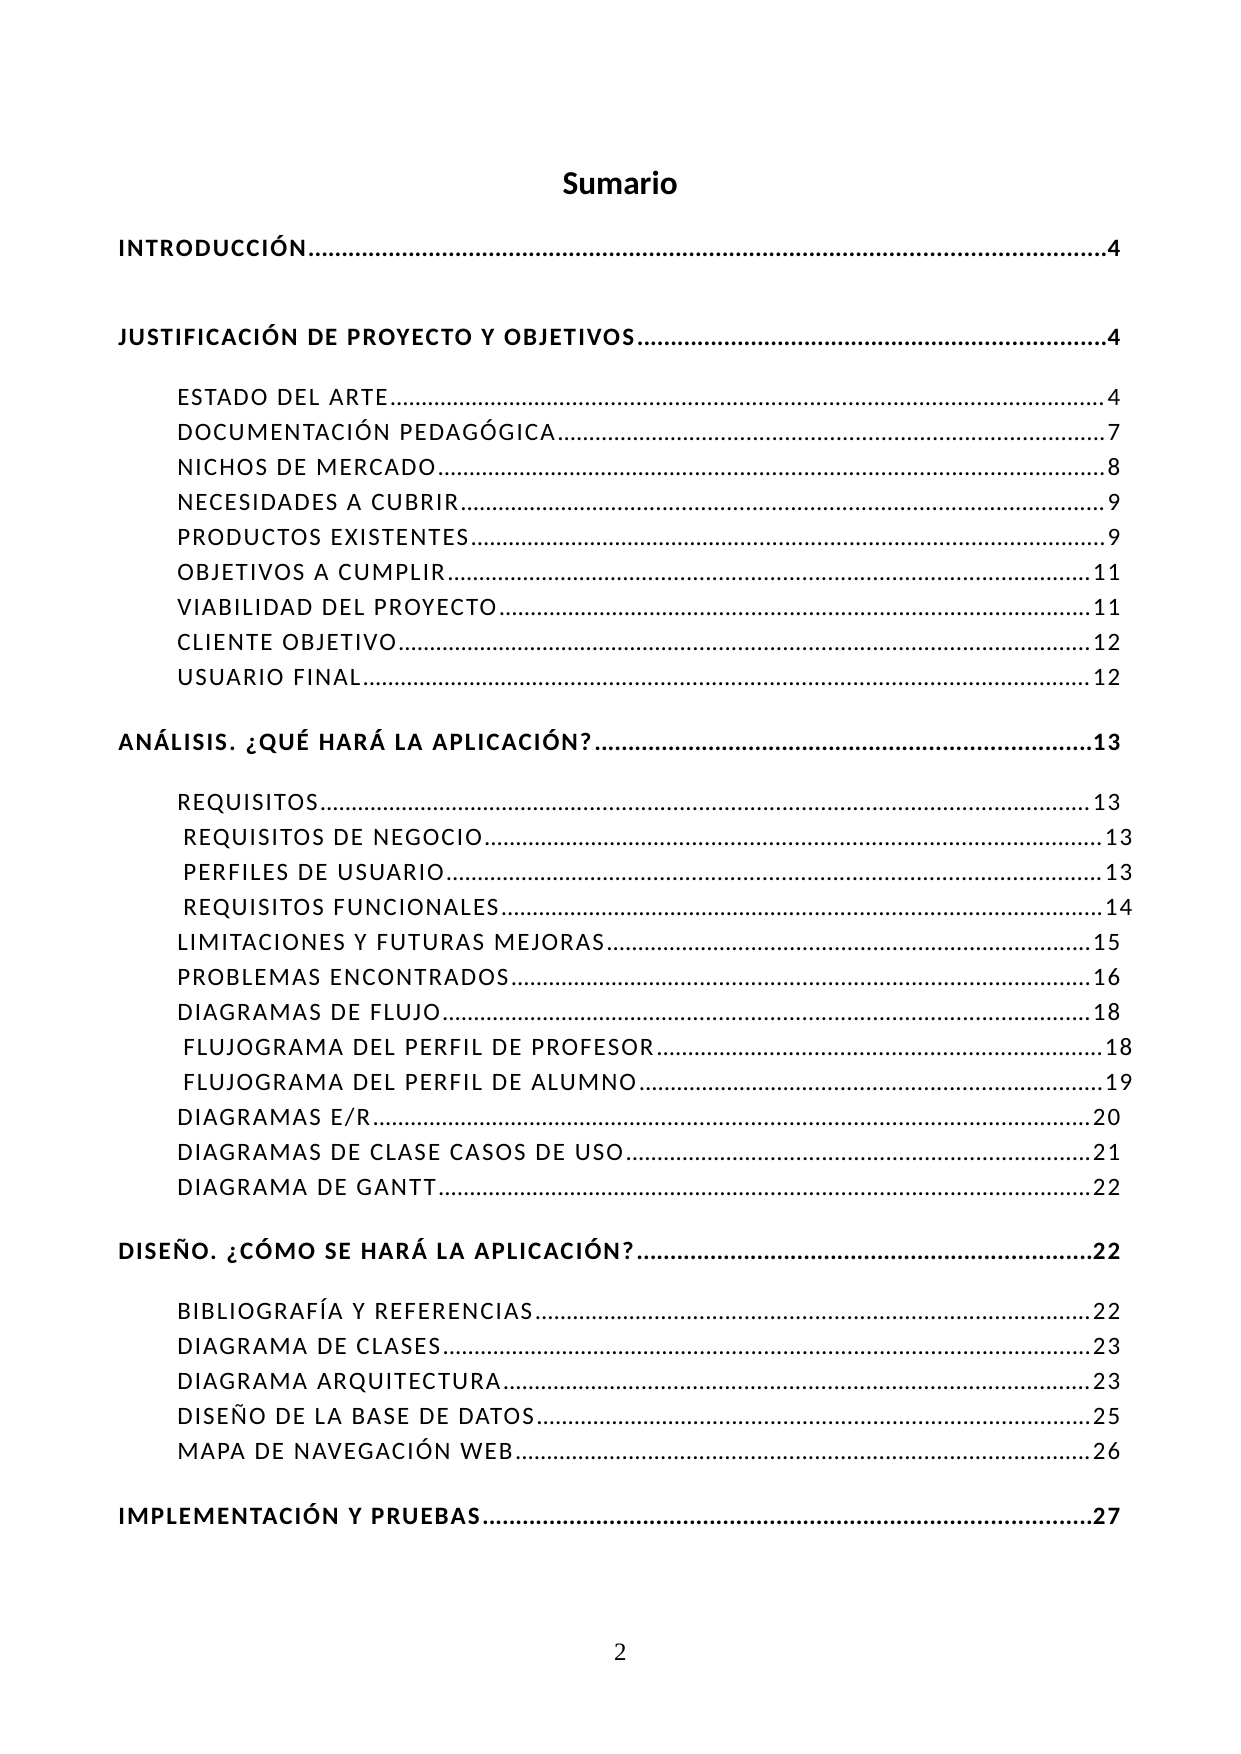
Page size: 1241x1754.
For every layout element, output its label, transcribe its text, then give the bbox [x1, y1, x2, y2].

text NECESIDADES A CUBRIR 9 [177, 486, 1122, 517]
text OBJETIVOS A CUMPLIR 11 [177, 556, 1122, 587]
text VIABILIDAD DEL PROYECTO 11 [177, 591, 1122, 622]
text PROBLEMAS ENCONTRADOS 16 [177, 961, 1122, 991]
text DIAGRAMA ARQUITECTURA 23 [177, 1365, 1122, 1396]
text DISEÑO DE LA BASE DE DATOS 25 [177, 1400, 1122, 1431]
text IMPLEMENTACIÓN Y PRUEBAS 27 [88, 1500, 1122, 1530]
text DISEÑO. ¿CÓMO SE HARÁ LA APLICACIÓN? 22 [88, 1235, 1122, 1266]
text DIAGRAMAS DE CLASE CASOS DE USO 21 [177, 1136, 1122, 1166]
text ESTADO DEL ARTE 4 [177, 381, 1122, 412]
text DIAGRAMAS DE FLUJO 18 [177, 996, 1122, 1026]
subtitle PERFILES DE USUARIO 13 [183, 856, 1134, 886]
text ANÁLISIS. ¿QUÉ HARÁ LA APLICACIÓN? 13 [88, 726, 1122, 756]
text REQUISITOS 13 [177, 786, 1122, 816]
subtitle REQUISITOS FUNCIONALES 14 [183, 891, 1134, 921]
subtitle REQUISITOS DE NEGOCIO 13 [183, 821, 1134, 851]
text BIBLIOGRAFÍA Y REFERENCIAS 22 [177, 1295, 1122, 1326]
text MAPA DE NAVEGACIÓN WEB 26 [177, 1435, 1122, 1466]
text JUSTIFICACIÓN DE PROYECTO Y OBJETIVOS 4 [88, 321, 1122, 352]
subtitle FLUJOGRAMA DEL PERFIL DE ALUMNO 19 [183, 1066, 1134, 1096]
text NICHOS DE MERCADO 8 [177, 451, 1122, 482]
text DIAGRAMAS E/R 20 [177, 1101, 1122, 1131]
text USUARIO FINAL 12 [177, 661, 1122, 692]
text DOCUMENTACIÓN PEDAGÓGICA 7 [177, 416, 1122, 447]
text INTRODUCCIÓN 4 [88, 232, 1122, 262]
subtitle FLUJOGRAMA DEL PERFIL DE PROFESOR 18 [183, 1031, 1134, 1061]
text DIAGRAMA DE GANTT 22 [177, 1171, 1122, 1201]
text LIMITACIONES Y FUTURAS MEJORAS 15 [177, 926, 1122, 956]
text CLIENTE OBJETIVO 12 [177, 626, 1122, 657]
subtitle Sumario [88, 162, 1152, 202]
text DIAGRAMA DE CLASES 23 [177, 1330, 1122, 1361]
text PRODUCTOS EXISTENTES 9 [177, 521, 1122, 552]
